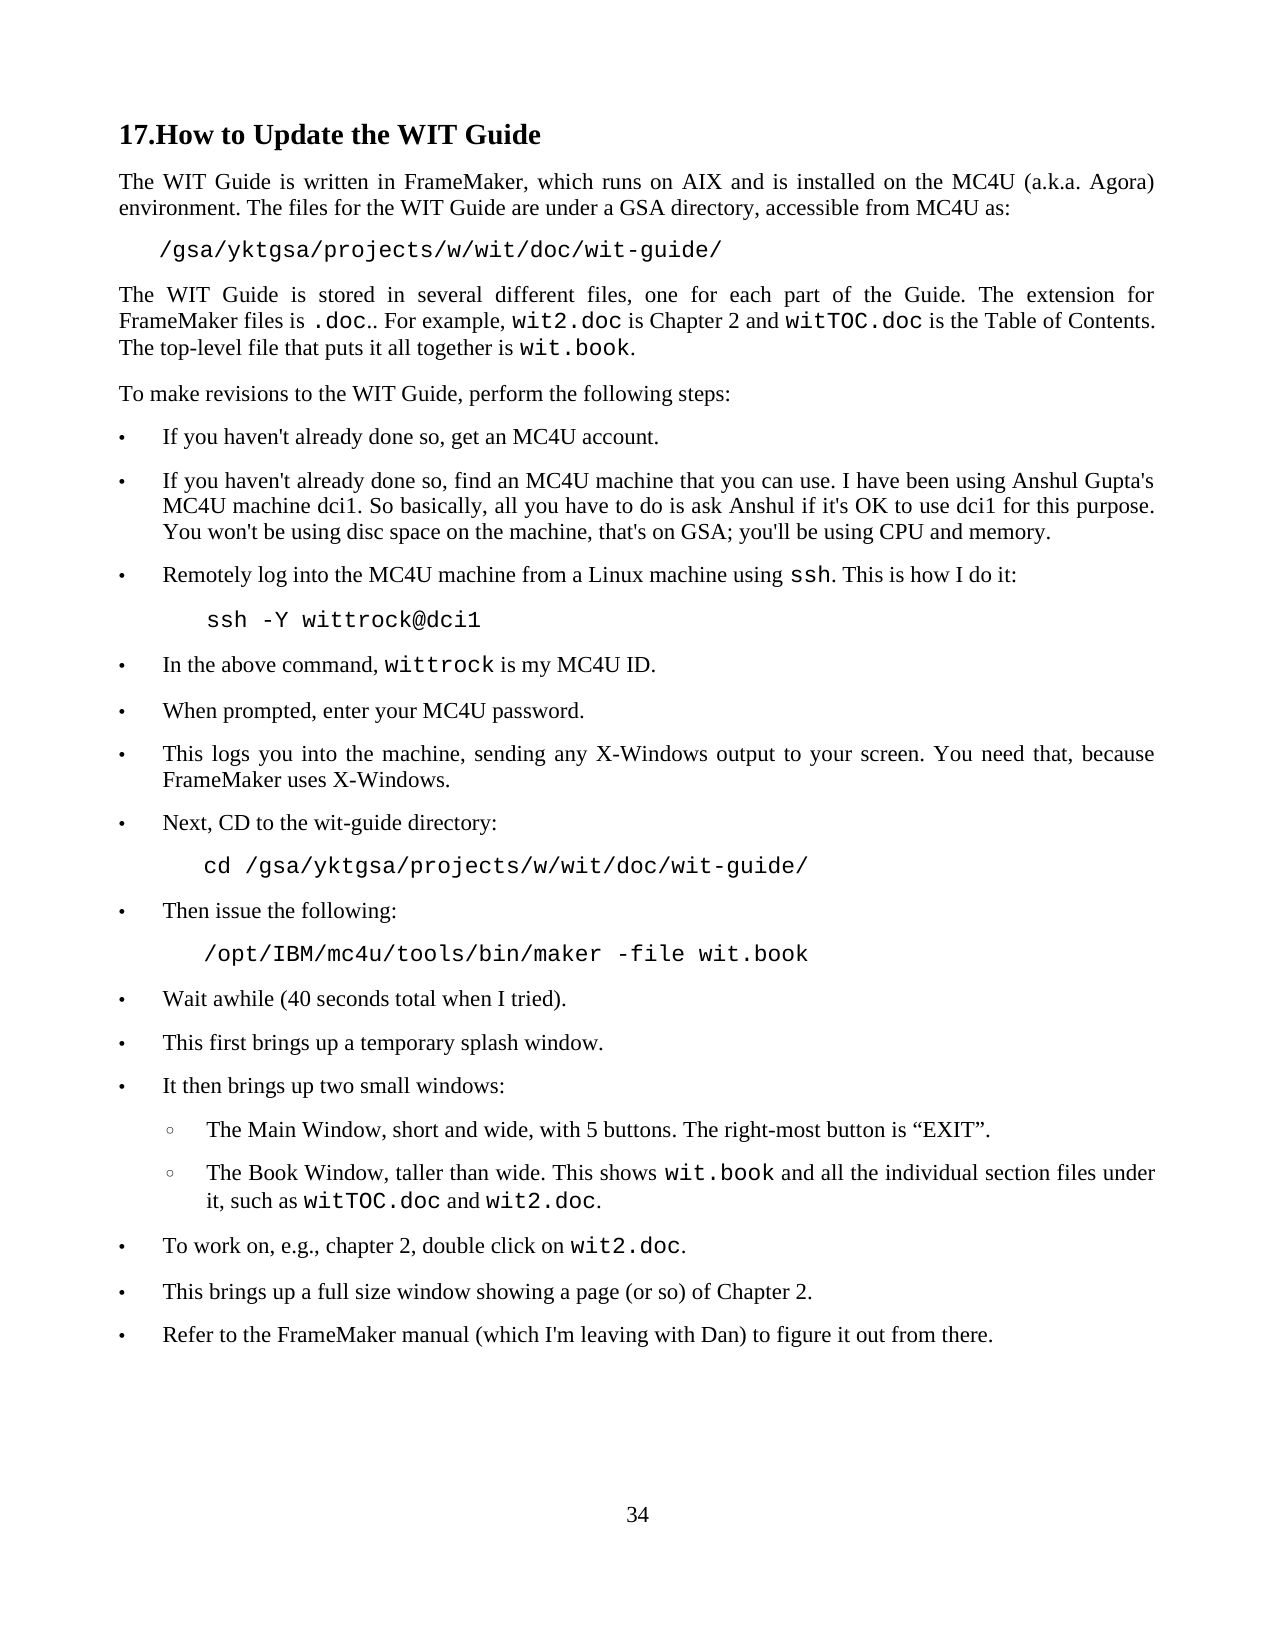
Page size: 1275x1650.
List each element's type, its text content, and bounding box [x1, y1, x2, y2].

list Then issue the following: [118, 898, 1156, 924]
list The Book Window, taller than wide. This shows wit.book and all the individual section files under it, such as witTOC.doc and wit2.doc. [162, 1160, 1156, 1215]
list If you haven't already done so, get an MC4U account. [118, 424, 1156, 450]
list Refer to the FrameMaker manual (which I'm leaving with Dan) to figure it out from there. [118, 1322, 1156, 1348]
text To make revisions to the WIT Guide, perform the following steps: [118, 381, 1156, 406]
list When prompted, enter your MC4U password. [118, 698, 1156, 723]
list This first brings up a temporary splash window. [118, 1029, 1156, 1055]
list To work on, e.g., chapter 2, double click on wit2.doc. [118, 1233, 1156, 1261]
text The WIT Guide is stored in several different files, one for each part of the Guide. The extension for FrameMaker files is .doc.. For example, wit2.doc is Chapter 2 and witTOC.doc is the Table of Contents. The top-level file that puts it all together is wit.book. [118, 282, 1156, 363]
list cd /gsa/yktgsa/projects/w/wit/doc/wit-guide/ [118, 854, 1156, 880]
list /opt/IBM/mc4u/tools/bin/maker -file wit.book [118, 942, 1156, 968]
list This brings up a full size window showing a page (or so) of Chapter 2. [118, 1279, 1156, 1304]
list Next, CD to the wit-guide directory: [118, 810, 1156, 836]
list In the above command, wittrock is my MC4U ID. [118, 652, 1156, 680]
text The WIT Guide is written in FrameMaker, which runs on AIX and is installed on the MC4U (a.k.a. Agora) environment. The files for the WIT Guide are under a GSA directory, accessible from MC4U as: [118, 169, 1156, 220]
list ssh -Y wittrock@dci1 [162, 608, 1156, 634]
list Remotely log into the MC4U machine from a Linux machine using ssh. This is how I do it: [118, 562, 1156, 590]
list This logs you into the machine, sending any X-Windows output to your screen. You need that, because FrameMaker uses X-Windows. [118, 741, 1156, 792]
subtitle How to Update the WIT Guide [118, 118, 1156, 151]
list It then brings up two small windows: [118, 1073, 1156, 1098]
list The Main Window, short and wide, with 5 buttons. The right-most button is “EXIT”. [162, 1117, 1156, 1142]
list Wait awhile (40 seconds total when I tried). [118, 986, 1156, 1011]
text /gsa/yktgsa/projects/w/wit/doc/wit-guide/ [117, 238, 1156, 264]
list If you haven't already done so, find an MC4U machine that you can use. I have been using Anshul Gupta's MC4U machine dci1. So basically, all you have to do is ask Anshul if it's OK to use dci1 for this purpose. You won't be using disc space on the machine, that's on GSA; you'll be using CPU and memory. [118, 468, 1156, 544]
